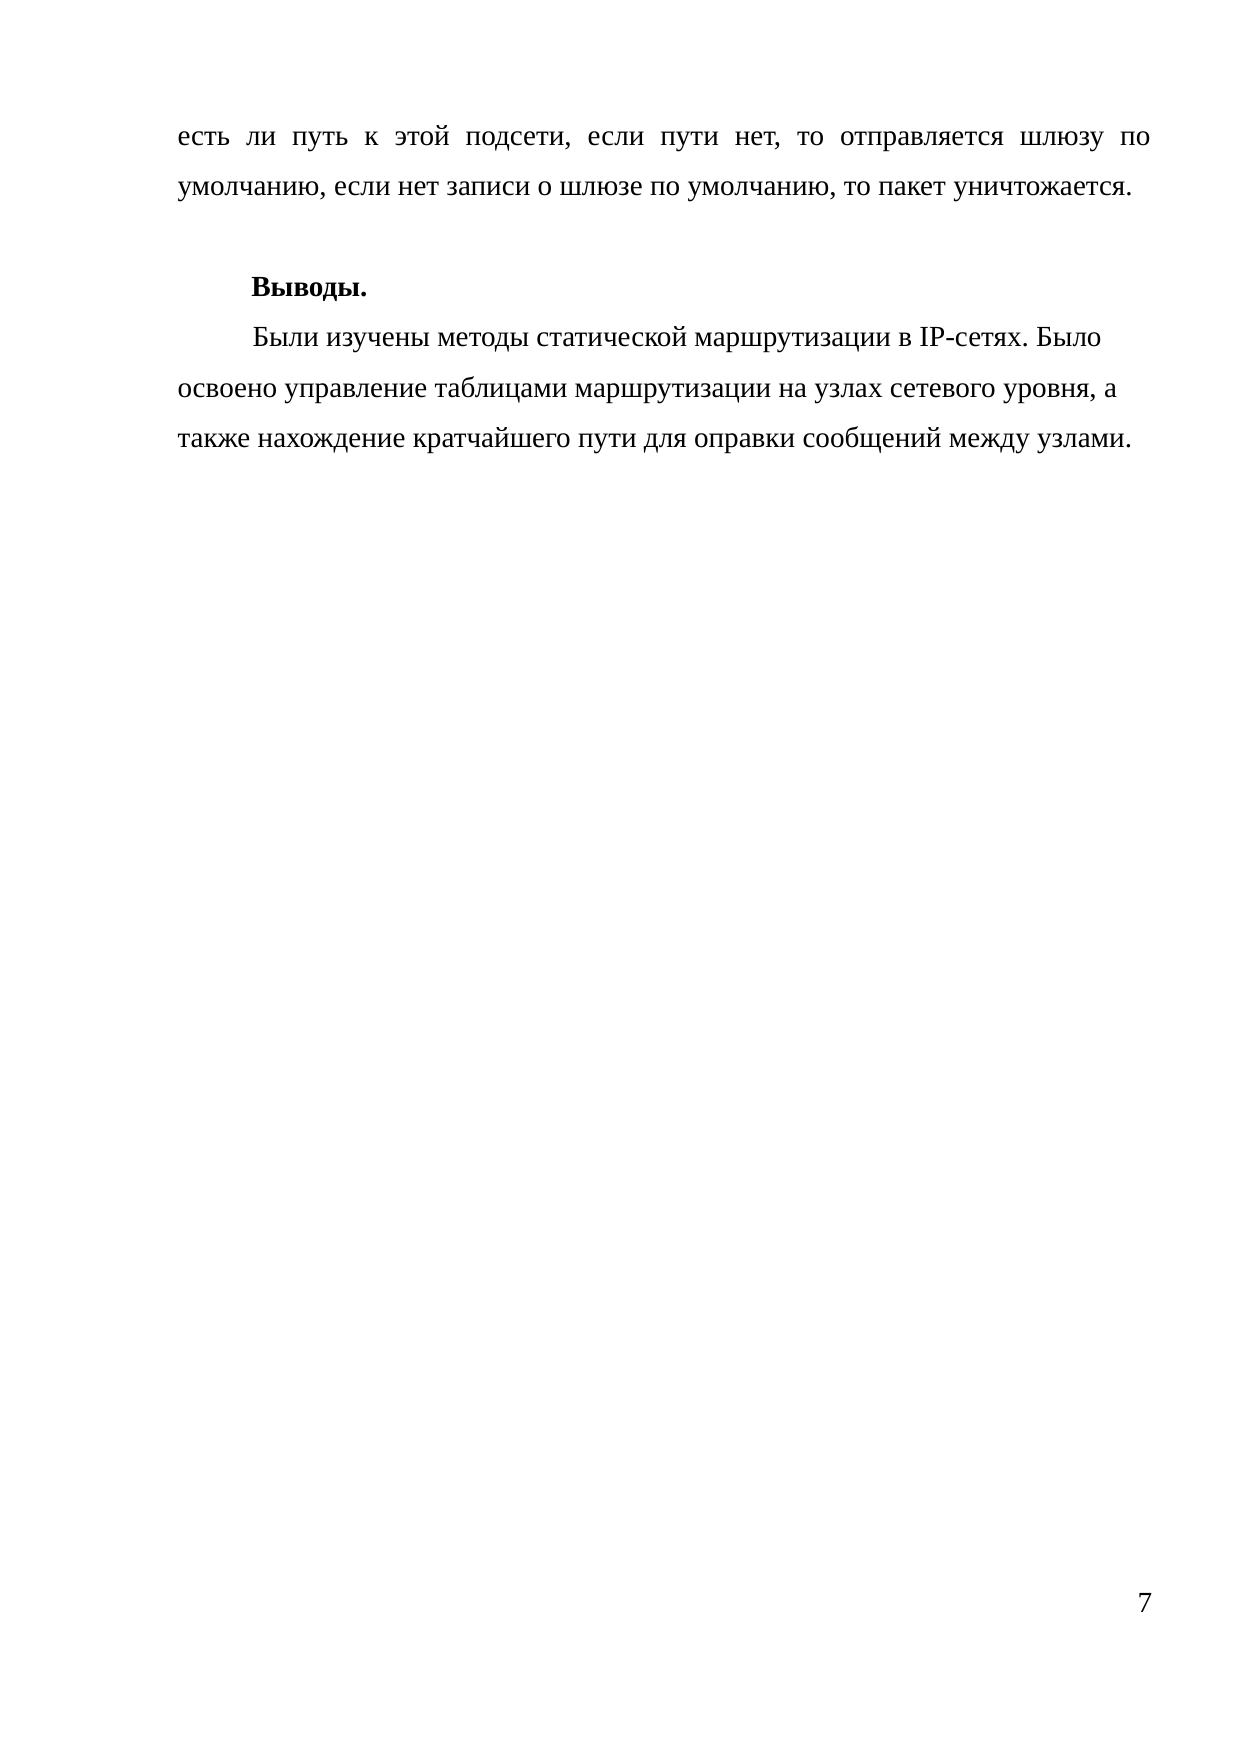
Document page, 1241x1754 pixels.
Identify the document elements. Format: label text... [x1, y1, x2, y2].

text Были изучены методы статической маршрутизации в IP-сетях. Было освоено управление таблицами маршрутизации на узлах сетевого уровня, а также нахождение кратчайшего пути для оправки сообщений между узлами. [177, 319, 1152, 453]
subtitle Выводы. [177, 269, 1152, 303]
text есть ли путь к этой подсети, если пути нет, то отправляется шлюзу по умолчанию, если нет записи о шлюзе по умолчанию, то пакет уничтожается. [177, 118, 1152, 202]
